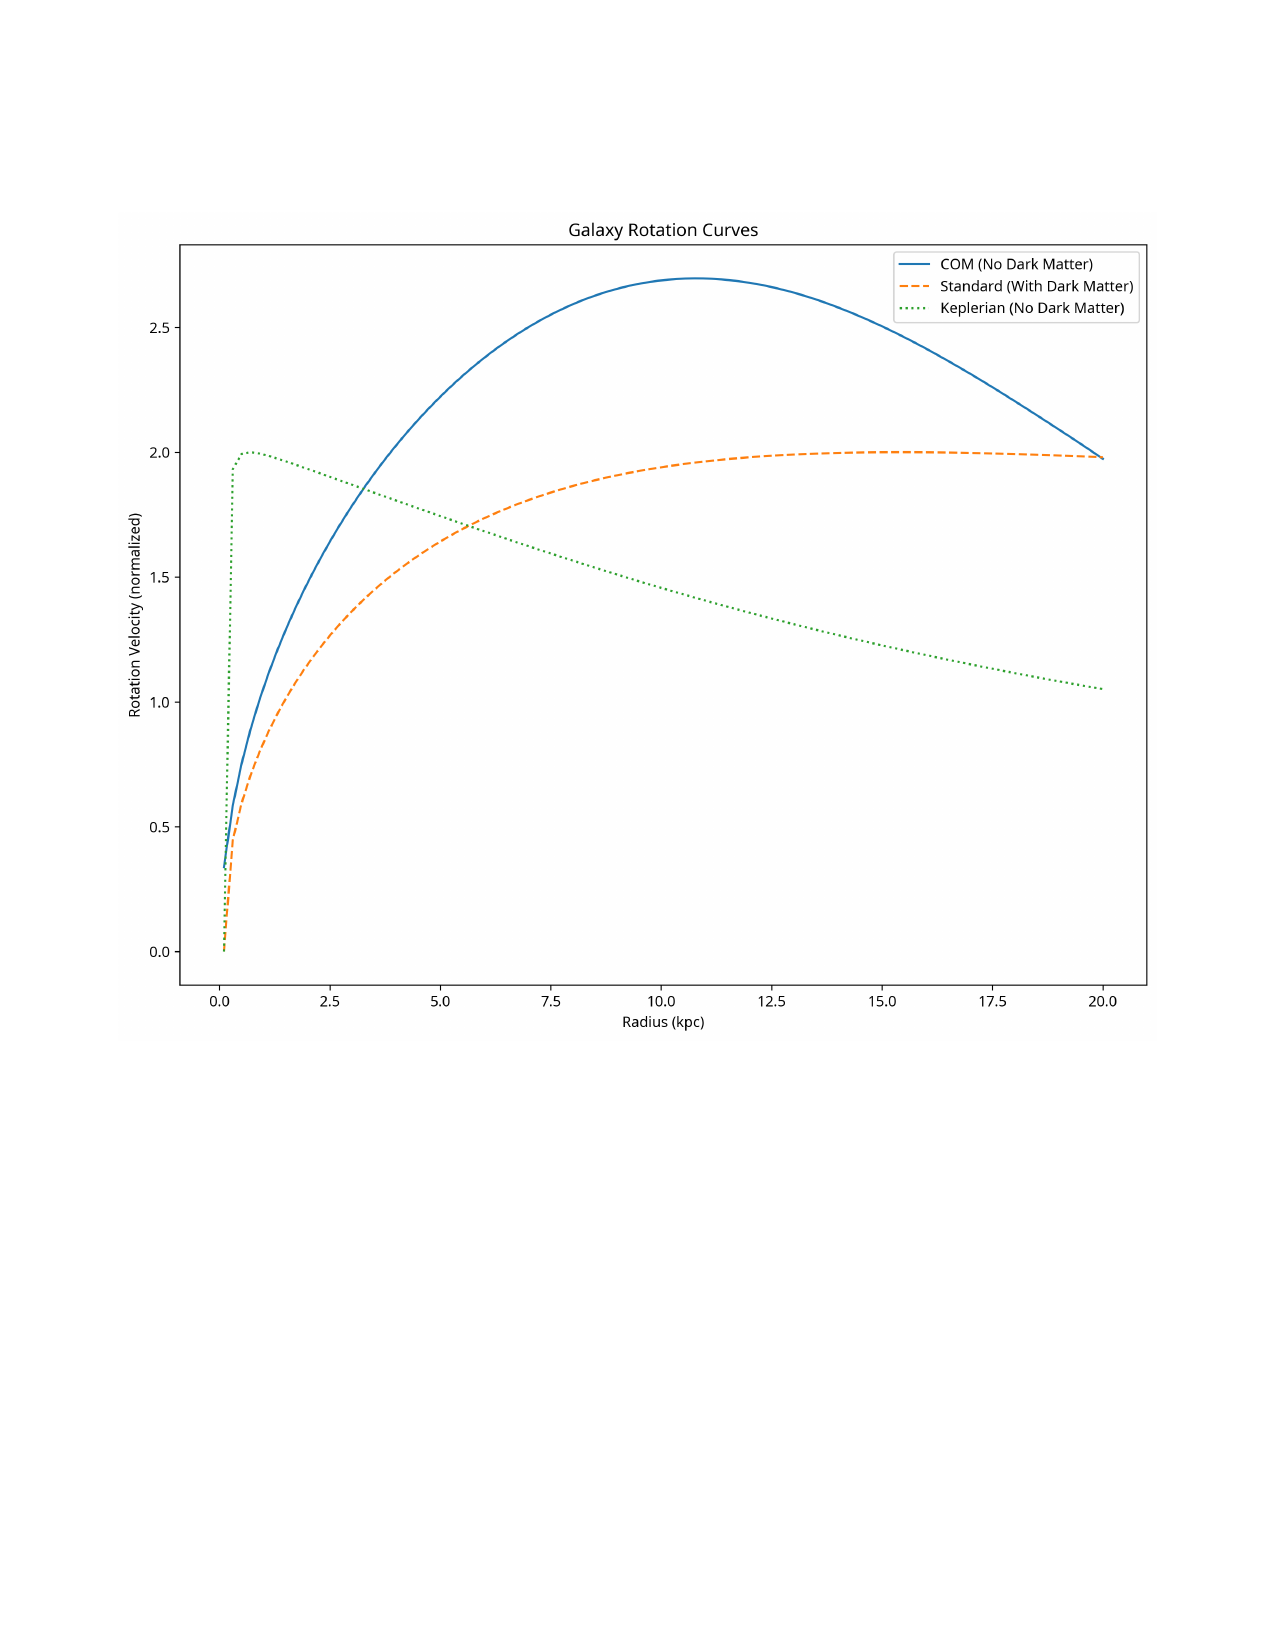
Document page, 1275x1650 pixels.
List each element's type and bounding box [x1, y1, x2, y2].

table_cell [118, 118, 1157, 212]
picture [118, 212, 1157, 1041]
table_cell [118, 1041, 1157, 1112]
table_cell [118, 1112, 1157, 1348]
